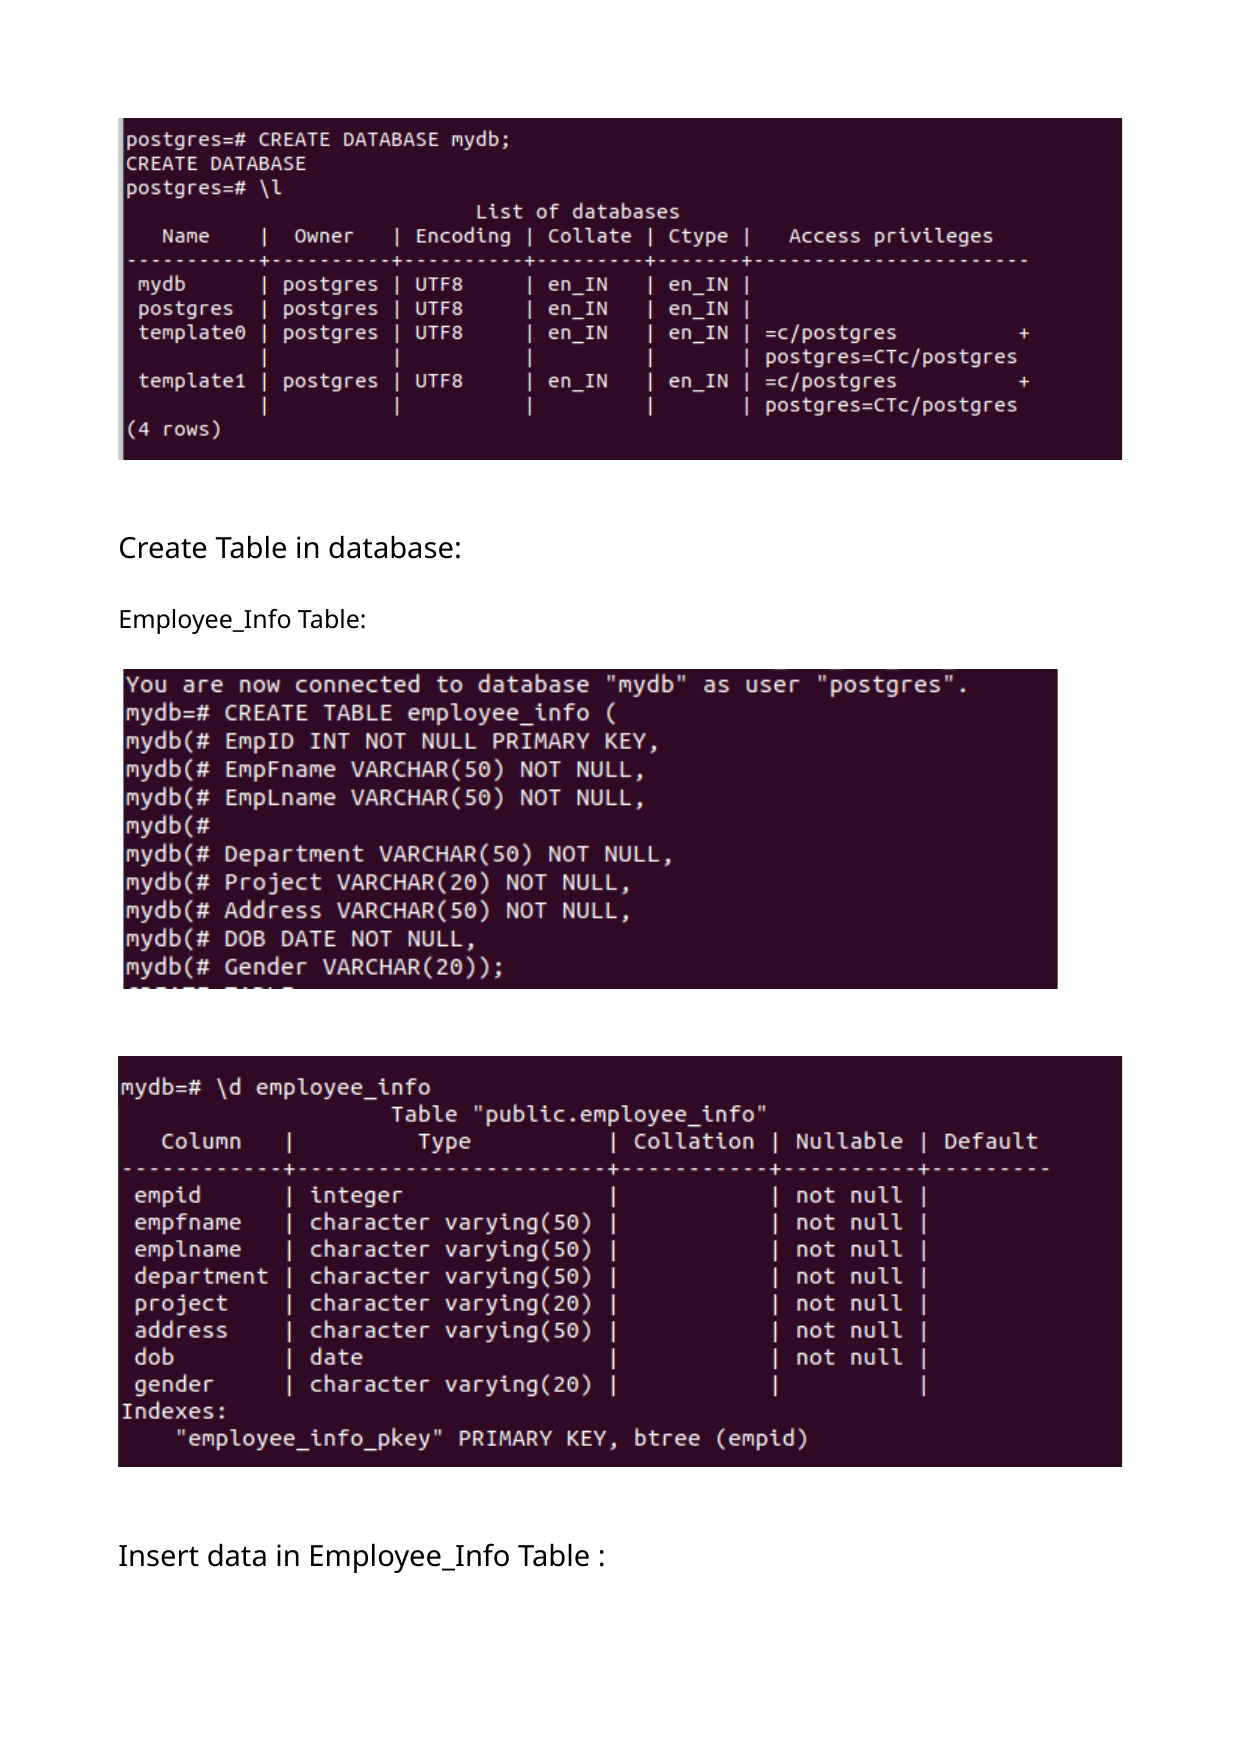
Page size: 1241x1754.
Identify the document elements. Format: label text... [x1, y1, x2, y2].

picture [123, 669, 1058, 989]
text Create Table in database: [118, 527, 1122, 567]
text Insert data in Employee_Info Table : [118, 1535, 1122, 1574]
picture [118, 1056, 1123, 1467]
picture [118, 118, 1123, 460]
text Employee_Info Table: [118, 601, 1122, 635]
